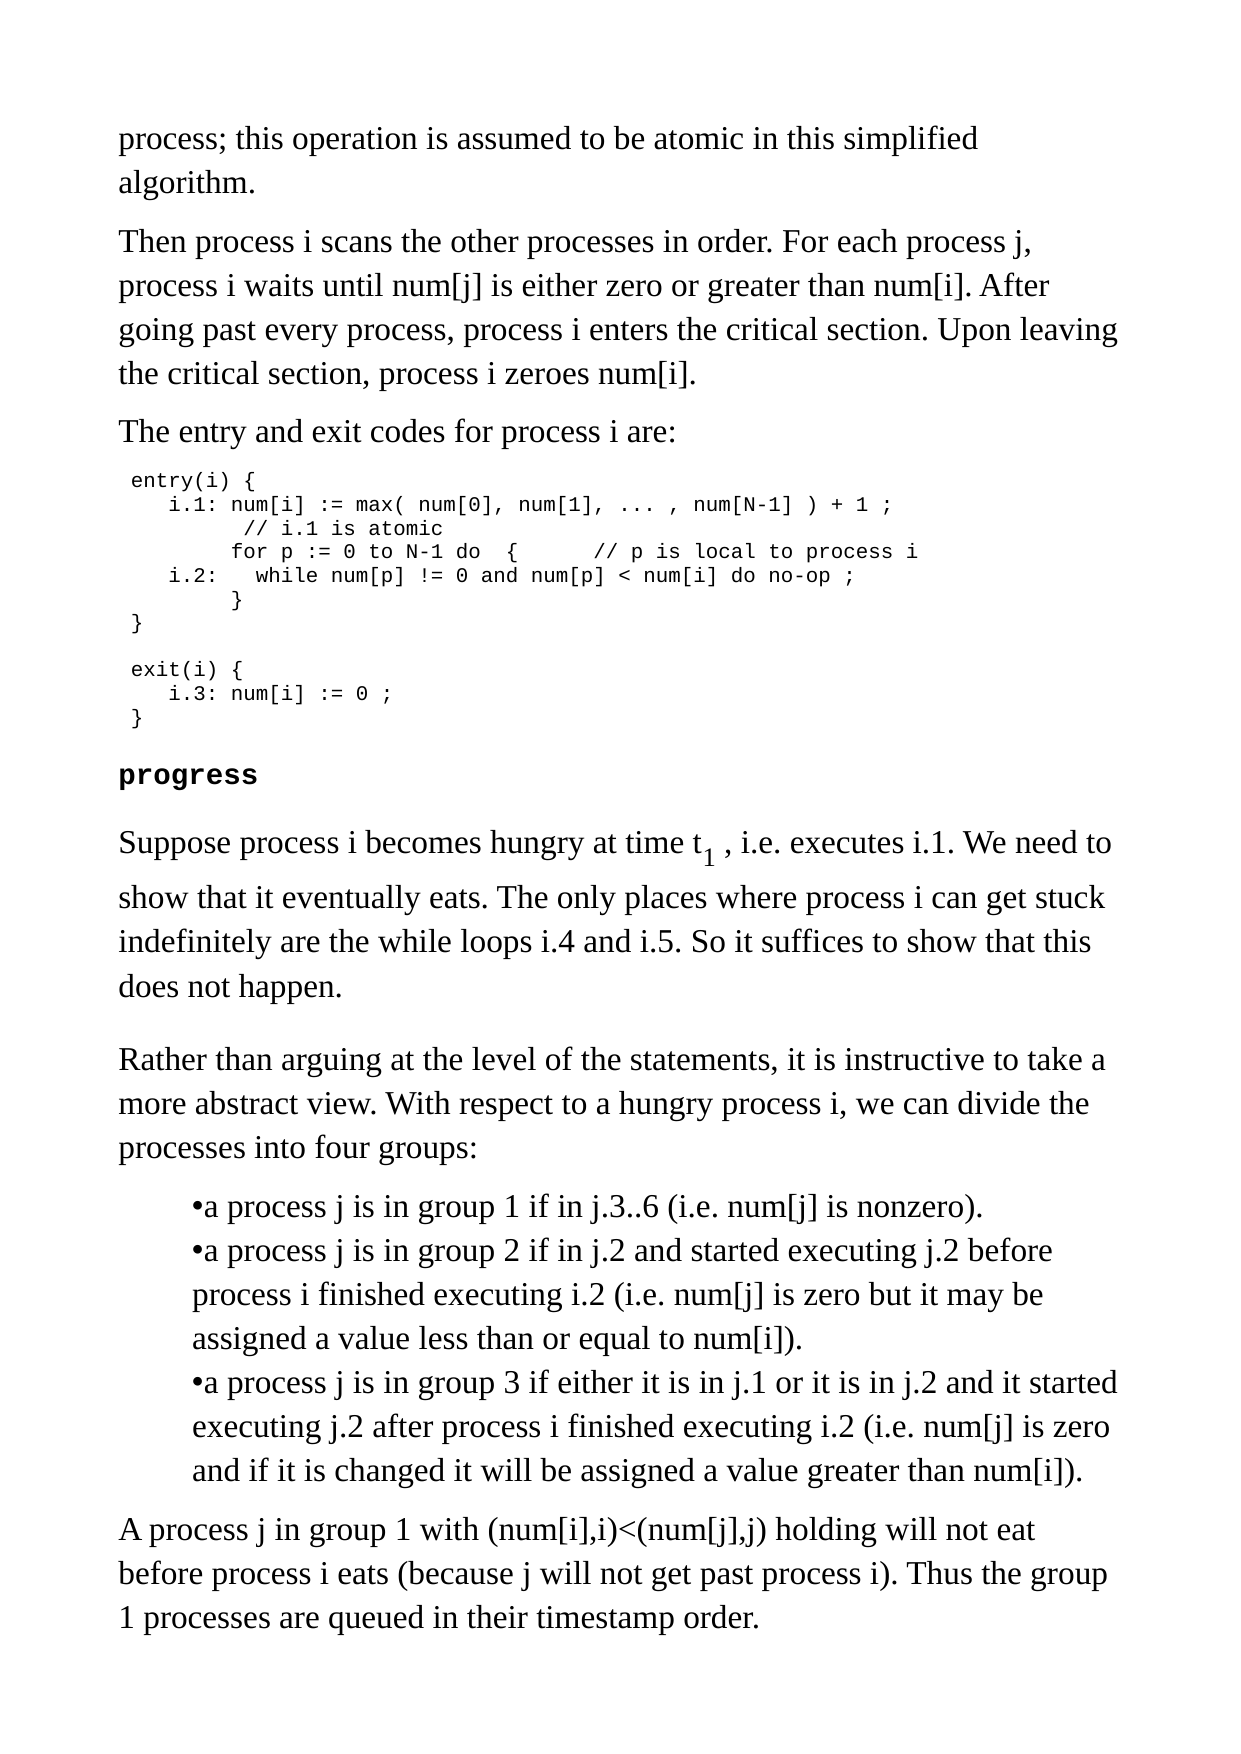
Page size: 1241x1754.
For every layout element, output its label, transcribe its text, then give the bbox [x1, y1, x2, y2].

text Then process i scans the other processes in order. For each process j, process i waits until num[j] is either zero or greater than num[i]. After going past every process, process i enters the critical section. Upon leaving the critical section, process i zeroes num[i]. [118, 221, 1122, 391]
text process; this operation is assumed to be atomic in this simplified algorithm. [118, 118, 1122, 201]
text i.2: while num[p] != 0 and num[p] < num[i] do no-op ; [118, 565, 1122, 588]
text exit(i) { [118, 659, 1122, 683]
text Rather than arguing at the level of the statements, it is instructive to take a more abstract view. With respect to a hungry process i, we can divide the processes into four groups: [118, 1039, 1122, 1166]
list a process j is in group 1 if in j.3..6 (i.e. num[j] is nonzero). [118, 1186, 1122, 1224]
list a process j is in group 2 if in j.2 and started executing j.2 before process i finished executing i.2 (i.e. num[j] is zero but it may be assigned a value less than or equal to num[i]). [118, 1230, 1122, 1357]
list a process j is in group 3 if either it is in j.1 or it is in j.2 and it started executing j.2 after process i finished executing i.2 (i.e. num[j] is zero and if it is changed it will be assigned a value greater than num[i]). [118, 1362, 1122, 1489]
text The entry and exit codes for process i are: [118, 412, 1122, 450]
text entry(i) { [118, 470, 1122, 494]
text i.3: num[i] := 0 ; [118, 683, 1122, 707]
text progress [118, 760, 1122, 793]
text for p := 0 to N-1 do { // p is local to process i [118, 541, 1122, 565]
text Suppose process i becomes hungry at time t1 , i.e. executes i.1. We need to show that it eventually eats. The only places where process i can get stuck indefinitely are the while loops i.4 and i.5. So it suffices to show that this does not happen. [118, 822, 1122, 1004]
text A process j in group 1 with (num[i],i)<(num[j],j) holding will not eat before process i eats (because j will not get past process i). Thus the group 1 processes are queued in their timestamp order. [118, 1509, 1122, 1636]
text } [118, 588, 1122, 612]
text // i.1 is atomic [118, 518, 1122, 541]
text i.1: num[i] := max( num[0], num[1], ... , num[N-1] ) + 1 ; [118, 494, 1122, 518]
text } [118, 612, 1122, 636]
text } [118, 707, 1122, 730]
